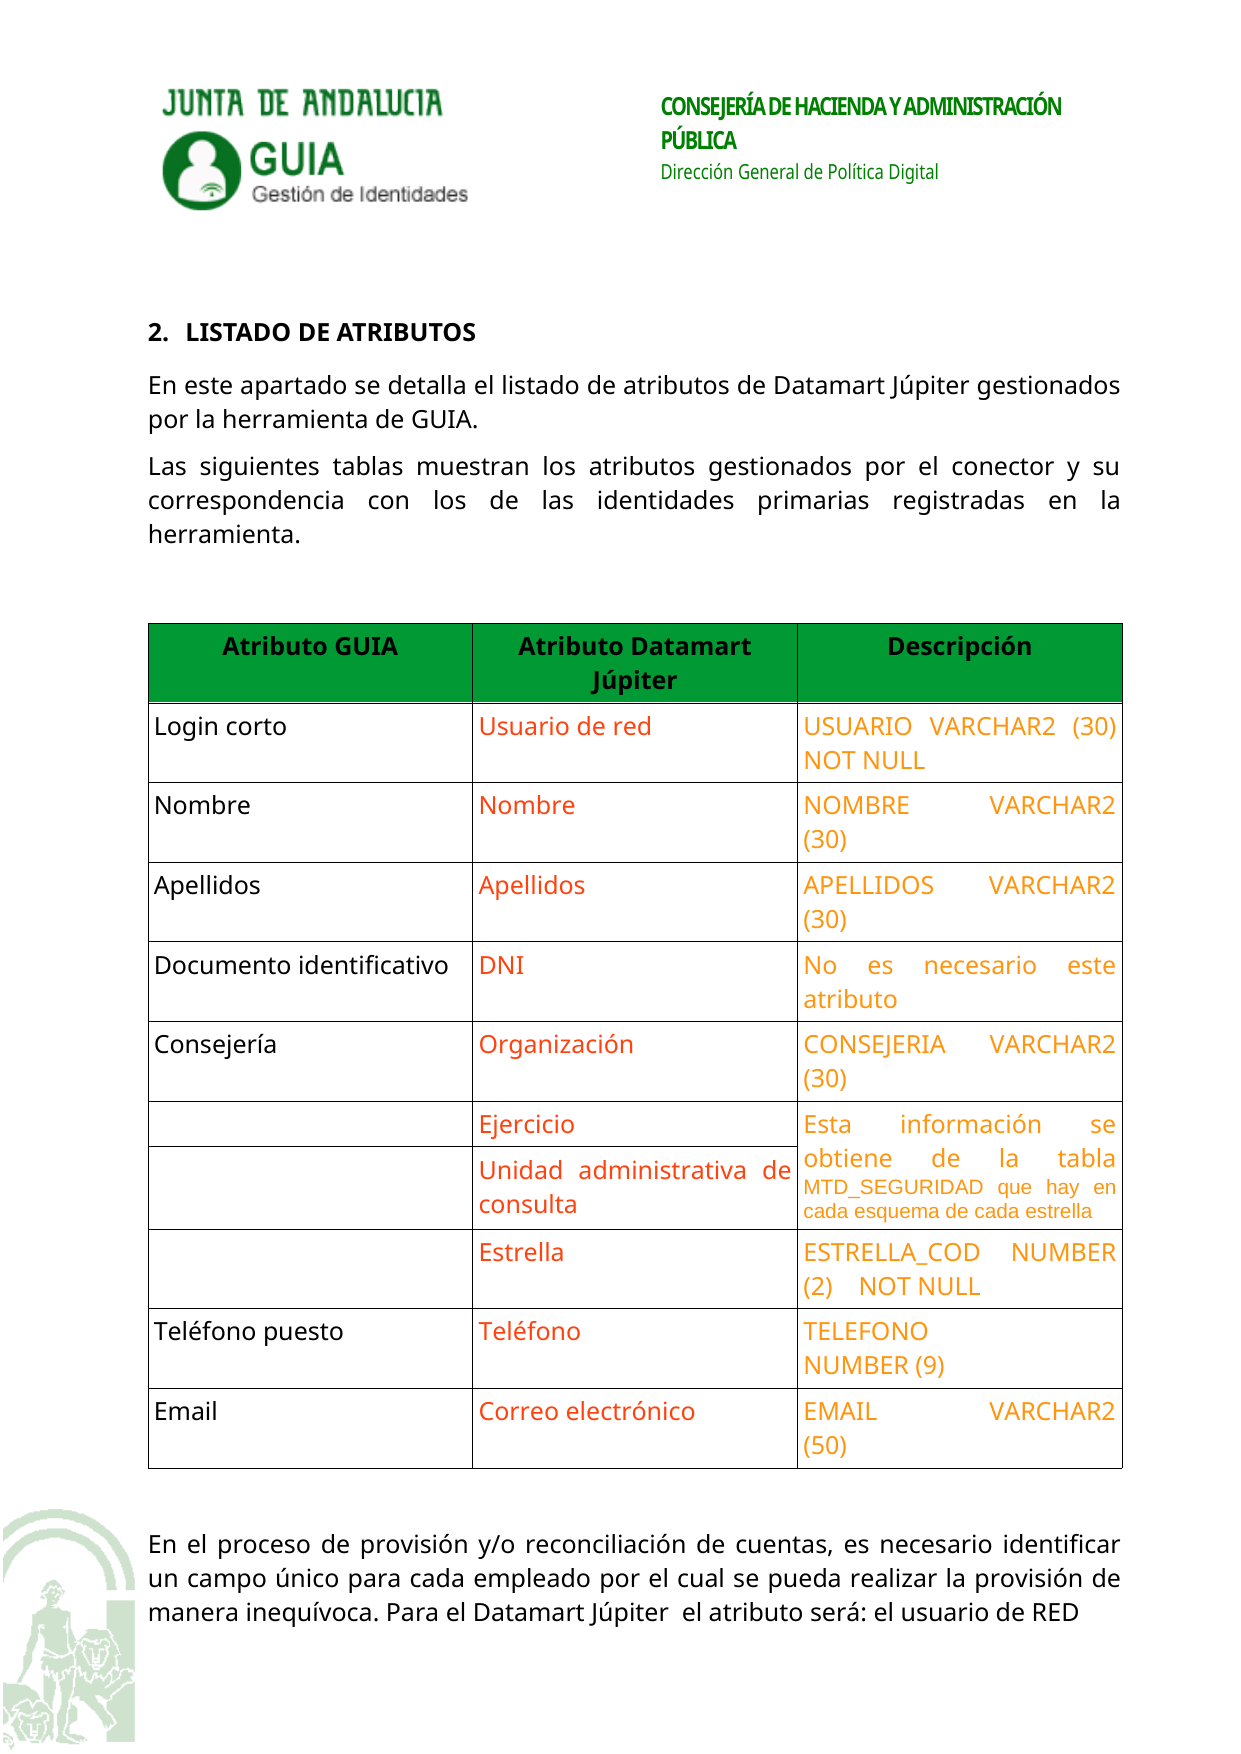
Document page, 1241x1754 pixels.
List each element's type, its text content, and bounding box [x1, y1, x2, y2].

table_header Descripción [798, 624, 1122, 702]
table_cell NOMBRE VARCHAR2 (30) [798, 783, 1122, 862]
table_cell No es necesario este atributo [798, 942, 1122, 1021]
table_cell Ejercicio [473, 1102, 797, 1146]
table_cell EMAIL VARCHAR2 (50) [798, 1389, 1122, 1467]
table_cell Email [149, 1389, 472, 1467]
table_cell DNI [473, 942, 797, 1021]
table_cell [149, 1147, 472, 1228]
table_cell ESTRELLA_COD NUMBER (2) NOT NULL [798, 1230, 1122, 1308]
table_header Atributo Datamart Júpiter [473, 624, 797, 702]
picture [147, 82, 498, 225]
table_cell Estrella [473, 1230, 797, 1308]
table_cell Documento identificativo [149, 942, 472, 1021]
table_header Atributo GUIA [149, 624, 472, 702]
text En el proceso de provisión y/o reconciliación de cuentas, es necesario identificar un campo único para cada empleado por el cual se pueda realizar la provisión de manera inequívoca. Para el Datamart Júpiter el atributo será: el usuario de RED [148, 1527, 1122, 1629]
table_cell Esta información se obtiene de la tabla MTD_SEGURIDAD que hay en cada esquema de cada estrella [798, 1102, 1122, 1228]
table_cell Nombre [149, 783, 472, 862]
table_cell [149, 1102, 472, 1146]
table_cell Teléfono puesto [149, 1309, 472, 1388]
text Las siguientes tablas muestran los atributos gestionados por el conector y su correspondencia con los de las identidades primarias registradas en la herramienta. [148, 448, 1122, 551]
table_cell [149, 1230, 472, 1308]
table_cell USUARIO VARCHAR2 (30) NOT NULL [798, 704, 1122, 782]
table_cell Apellidos [473, 863, 797, 941]
table_cell Nombre [473, 783, 797, 862]
table_cell Teléfono [473, 1309, 797, 1388]
table_cell CONSEJERIA VARCHAR2 (30) [798, 1022, 1122, 1101]
table_cell TELEFONO NUMBER (9) [798, 1309, 1122, 1388]
subtitle Listado de ATRIBUTOS [148, 315, 1122, 349]
text En este apartado se detalla el listado de atributos de Datamart Júpiter gestionados por la herramienta de GUIA. [148, 368, 1122, 436]
table_cell Apellidos [149, 863, 472, 941]
table_cell Correo electrónico [473, 1389, 797, 1467]
table_cell APELLIDOS VARCHAR2 (30) [798, 863, 1122, 941]
table_cell Consejería [149, 1022, 472, 1101]
table_cell Organización [473, 1022, 797, 1101]
table_cell Usuario de red [473, 704, 797, 782]
table_cell Unidad administrativa de consulta [473, 1147, 797, 1228]
table_cell Login corto [149, 704, 472, 782]
picture [3, 1508, 136, 1750]
